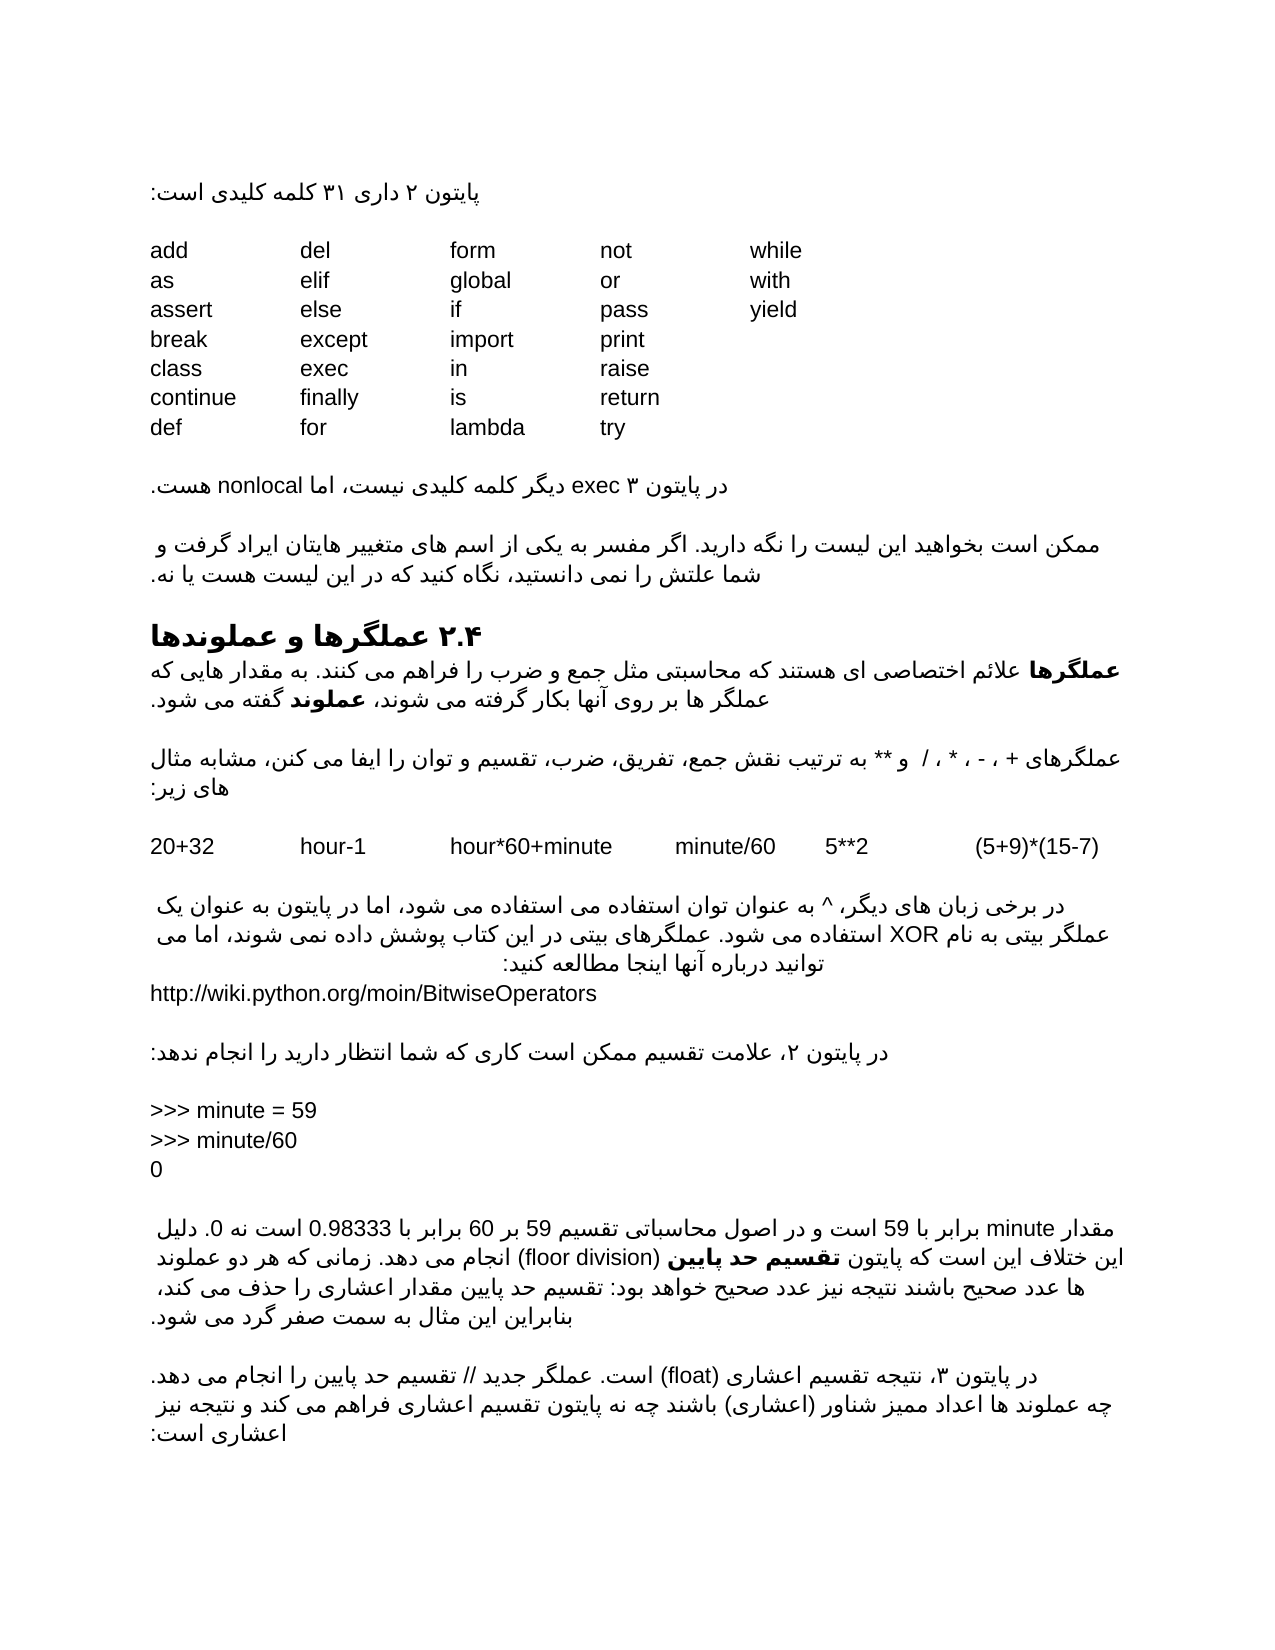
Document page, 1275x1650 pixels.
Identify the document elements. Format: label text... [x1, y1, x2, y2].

text در پایتون ۲، علامت تقسیم ممکن است کاری که شما انتظار دارید را انجام ندهد: [150, 1039, 1125, 1065]
text break except import print [150, 326, 1125, 352]
text add del form not while [150, 238, 1125, 264]
text >>> minute = 59 >>> minute/60 0 [150, 1098, 1125, 1182]
text class exec in raise [150, 356, 1125, 381]
text 20+32 hour-1 hour*60+minute minute/60 5**2 (5+9)*(15-7) [150, 834, 1125, 859]
text as elif global or with [150, 267, 1125, 293]
text پایتون ۲ داری ۳۱ کلمه کلیدی است: [150, 179, 1125, 205]
text چه عملوند ها اعداد ممیز شناور (اعشاری) باشند چه نه پایتون تقسیم اعشاری فراهم می کند و نتیجه نیز اعشاری است: [150, 1392, 1125, 1447]
text عملگرهای + ، - ، * ، / و ** به ترتیب نقش جمع، تفریق، ضرب، تقسیم و توان را ایفا می کنن، مشابه مثال های زیر: [150, 746, 1125, 801]
text ممکن است بخواهید این لیست را نگه دارید. اگر مفسر به یکی از اسم های متغییر هایتان ایراد گرفت و شما علتش را نمی دانستید، نگاه کنید که در این لیست هست یا نه. [150, 532, 1125, 587]
text در برخی زبان های دیگر، ^ به عنوان توان استفاده می استفاده می شود، اما در پایتون به عنوان یک عملگر بیتی به نام XOR استفاده می شود. عملگرهای بیتی در این کتاب پوشش داده نمی شوند، اما می توانید درباره آنها اینجا مطالعه کنید: [150, 892, 1125, 977]
text در پایتون ۳، نتیجه تقسیم اعشاری (float) است. عملگر جدید // تقسیم حد پایین را انجام می دهد. [150, 1362, 1125, 1388]
text http://wiki.python.org/moin/BitwiseOperators [150, 981, 1125, 1006]
text مقدار minute برابر با 59 است و در اصول محاسباتی تقسیم 59 بر 60 برابر با 0.98333 است نه 0. دلیل این ختلاف این است که پایتون تقسیم حد پایین (floor division) انجام می دهد. زمانی که هر دو عملوند ها عدد صحیح باشند نتیجه نیز عدد صحیح خواهد بود: تقسیم حد پایین مقدار اعشاری را حذف می کند، بنابراین این مثال به سمت صفر گرد می شود. [150, 1216, 1125, 1329]
text ۲.۴ عملگرها و عملوندها [150, 620, 1125, 653]
text در پایتون ۳ exec دیگر کلمه کلیدی نیست، اما nonlocal هست. [150, 473, 1125, 499]
text def for lambda try [150, 414, 1125, 440]
text عملگرها علائم اختصاصی ای هستند که محاسبتی مثل جمع و ضرب را فراهم می کنند. به مقدار هایی که عملگر ها بر روی آنها بکار گرفته می شوند، عملوند گفته می شود. [150, 657, 1125, 712]
text continue finally is return [150, 385, 1125, 411]
text assert else if pass yield [150, 297, 1125, 322]
